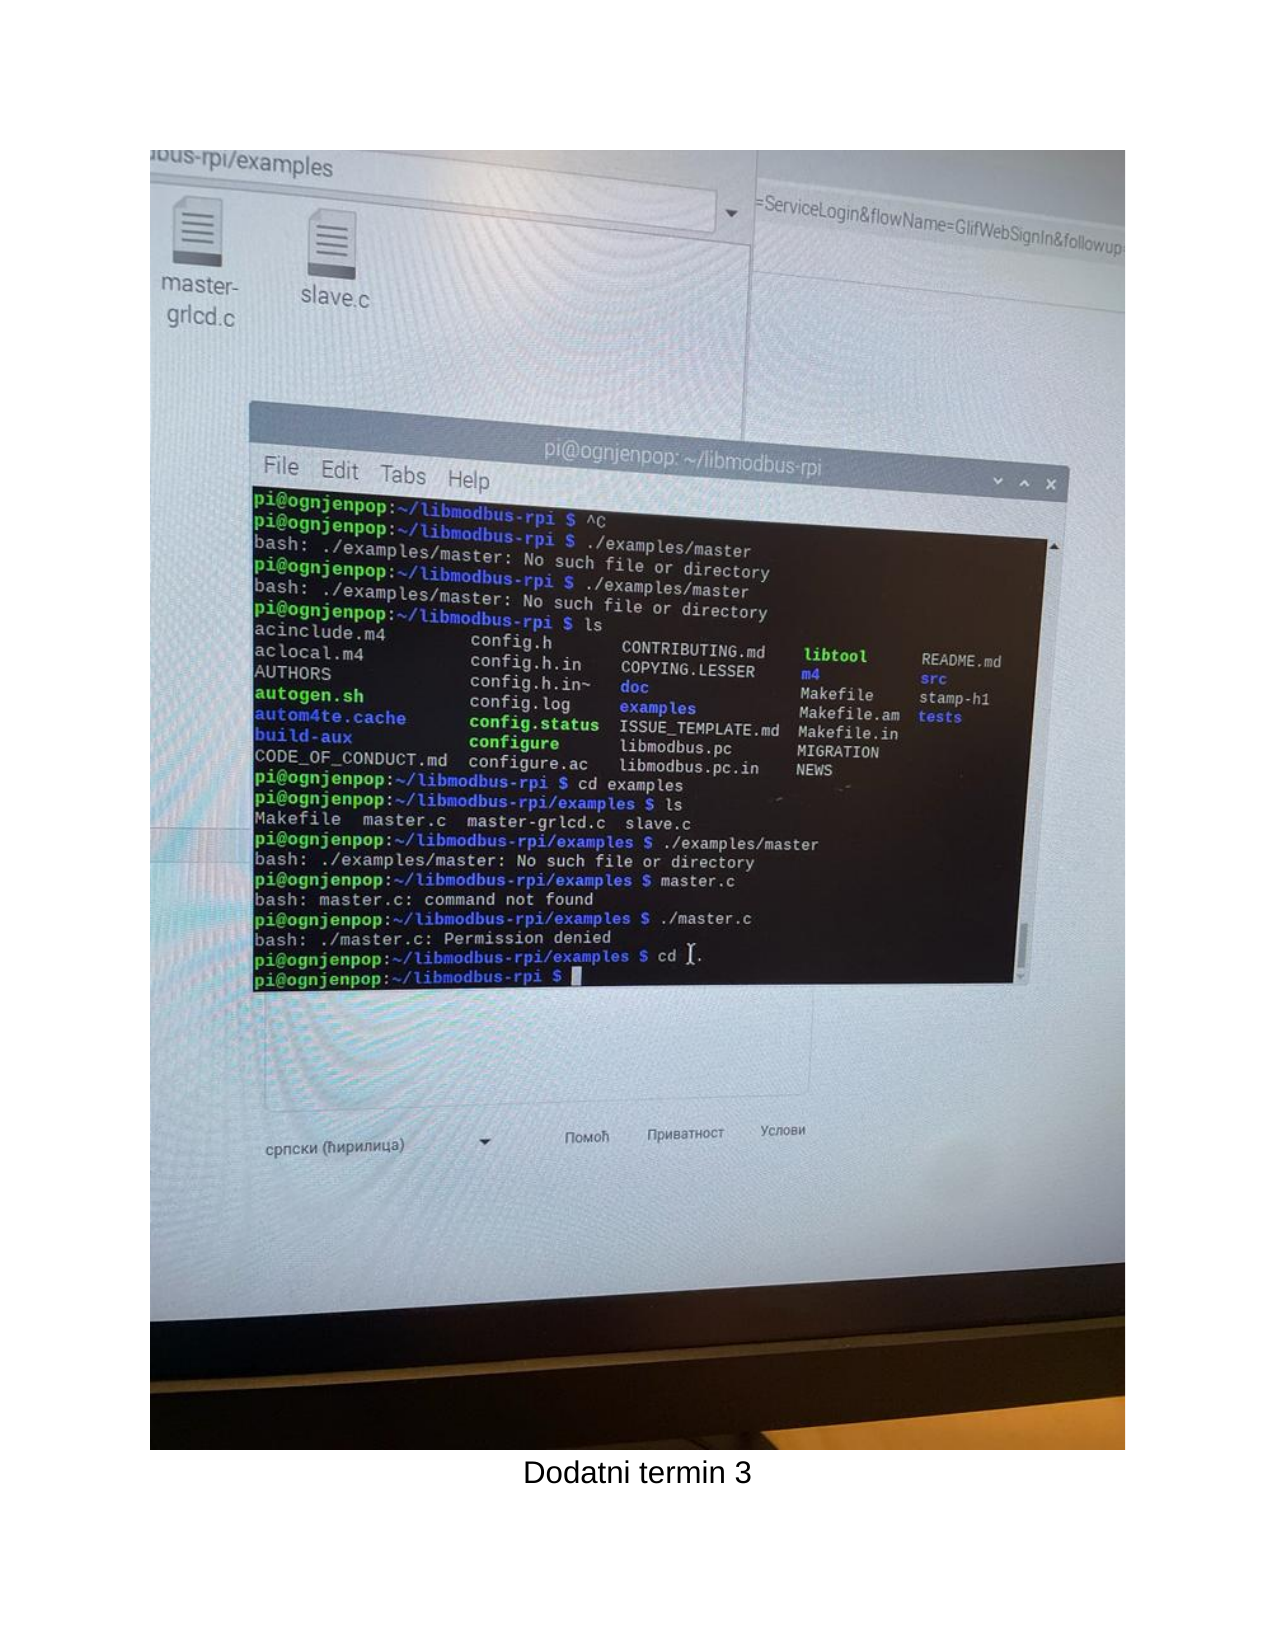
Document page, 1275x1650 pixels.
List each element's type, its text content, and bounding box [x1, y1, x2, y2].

text Dodatni termin 3 [150, 1454, 1125, 1490]
picture [150, 150, 1125, 1450]
